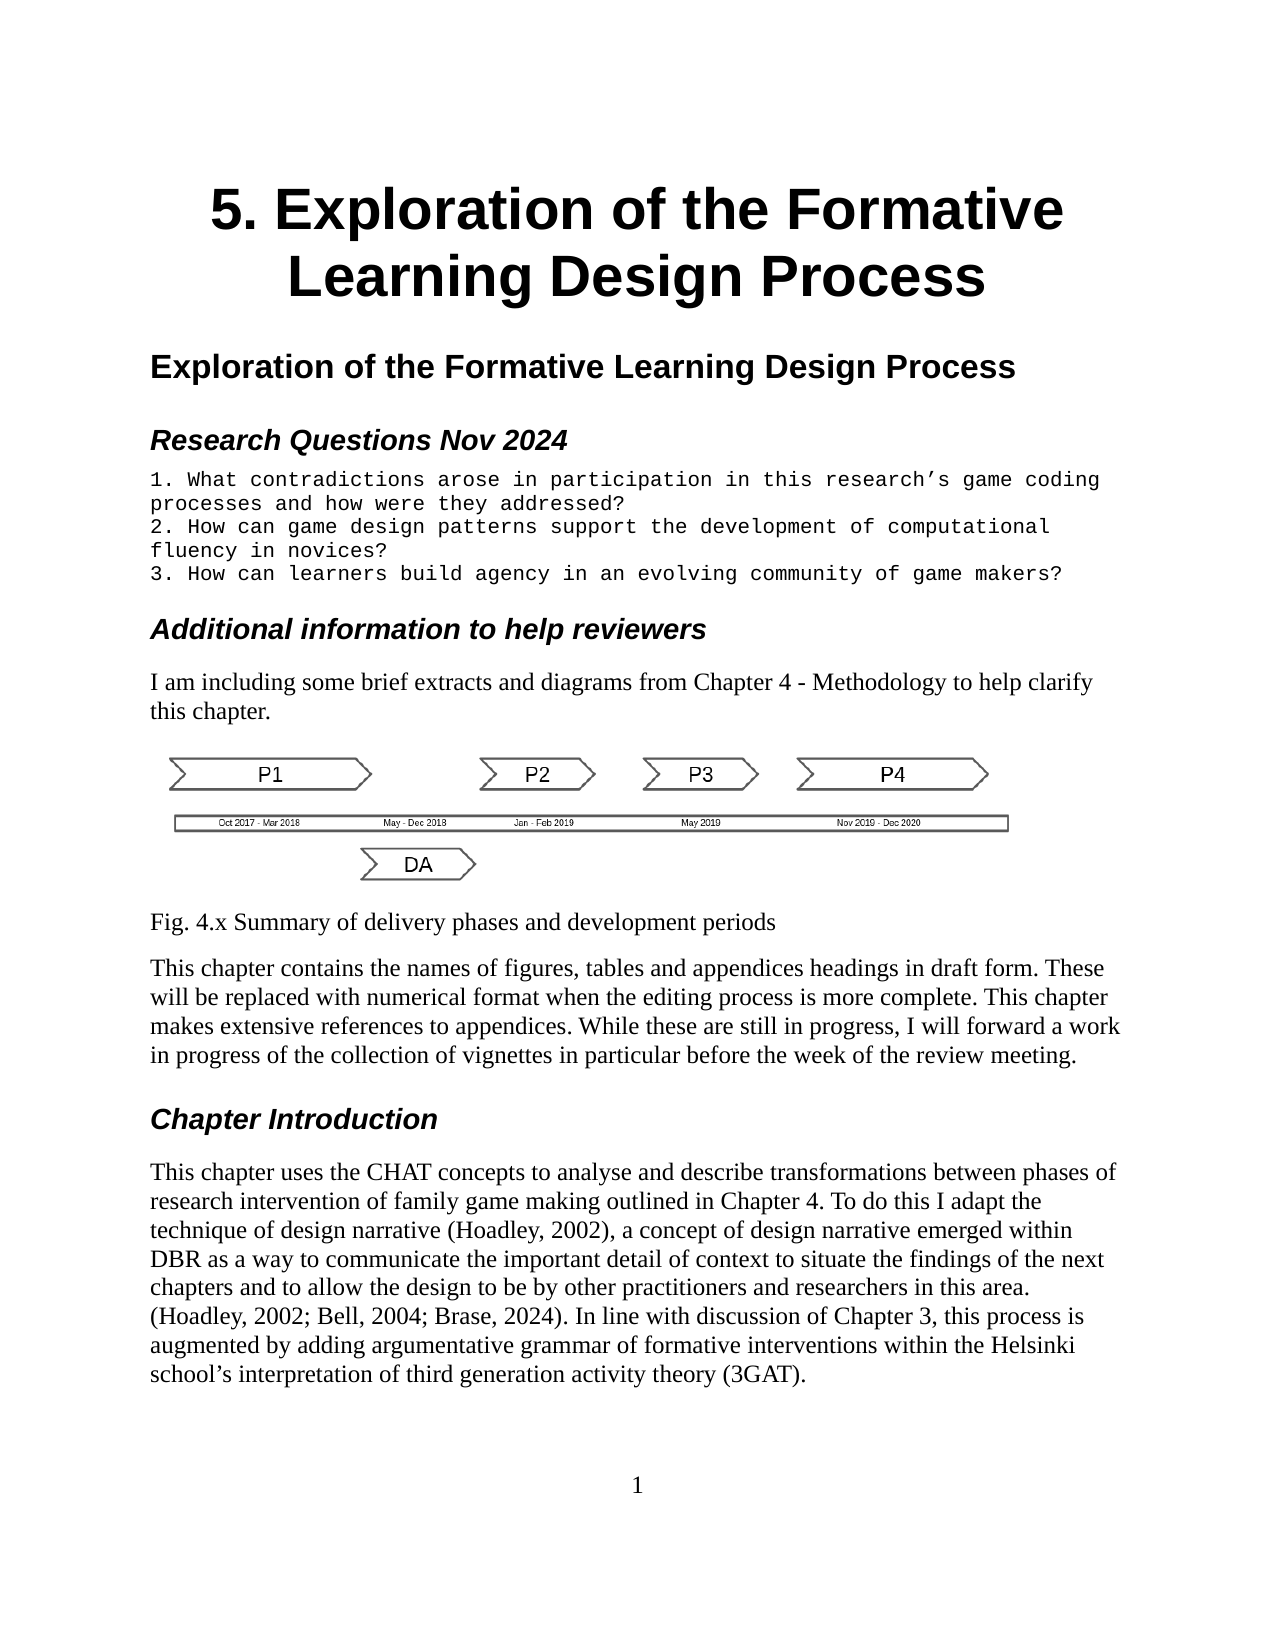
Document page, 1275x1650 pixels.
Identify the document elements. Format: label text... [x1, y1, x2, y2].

title 5. Exploration of the Formative Learning Design Process [150, 175, 1125, 309]
text 1. What contradictions arose in participation in this research’s game coding processes and how were they addressed? [150, 469, 1125, 516]
text This chapter uses the CHAT concepts to analyse and describe transformations between phases of research intervention of family game making outlined in Chapter 4. To do this I adapt the technique of design narrative (Hoadley, 2002), a concept of design narrative emerged within DBR as a way to communicate the important detail of context to situate the findings of the next chapters and to allow the design to be by other practitioners and researchers in this area. (Hoadley, 2002; Bell, 2004; Brase, 2024). In line with discussion of Chapter 3, this process is augmented by adding argumentative grammar of formative interventions within the Helsinki school’s interpretation of third generation activity theory (3GAT). [150, 1157, 1125, 1387]
subtitle Exploration of the Formative Learning Design Process [150, 347, 1125, 385]
text Fig. 4.x Summary of delivery phases and development periods [150, 907, 1125, 936]
subtitle Research Questions Nov 2024 [150, 423, 1125, 456]
subtitle Additional information to help reviewers [150, 612, 1125, 646]
text 2. How can game design patterns support the development of computational fluency in novices? [150, 516, 1125, 563]
text 3. How can learners build agency in an evolving community of game makers? [150, 563, 1125, 587]
picture [150, 742, 1028, 889]
text This chapter contains the names of figures, tables and appendices headings in draft form. These will be replaced with numerical format when the editing process is more complete. This chapter makes extensive references to appendices. While these are still in progress, I will forward a work in progress of the collection of vignettes in particular before the week of the review meeting. [150, 953, 1125, 1068]
text I am including some brief extracts and diagrams from Chapter 4 - Methodology to help clarify this chapter. [150, 667, 1125, 724]
subtitle Chapter Introduction [150, 1102, 1125, 1136]
